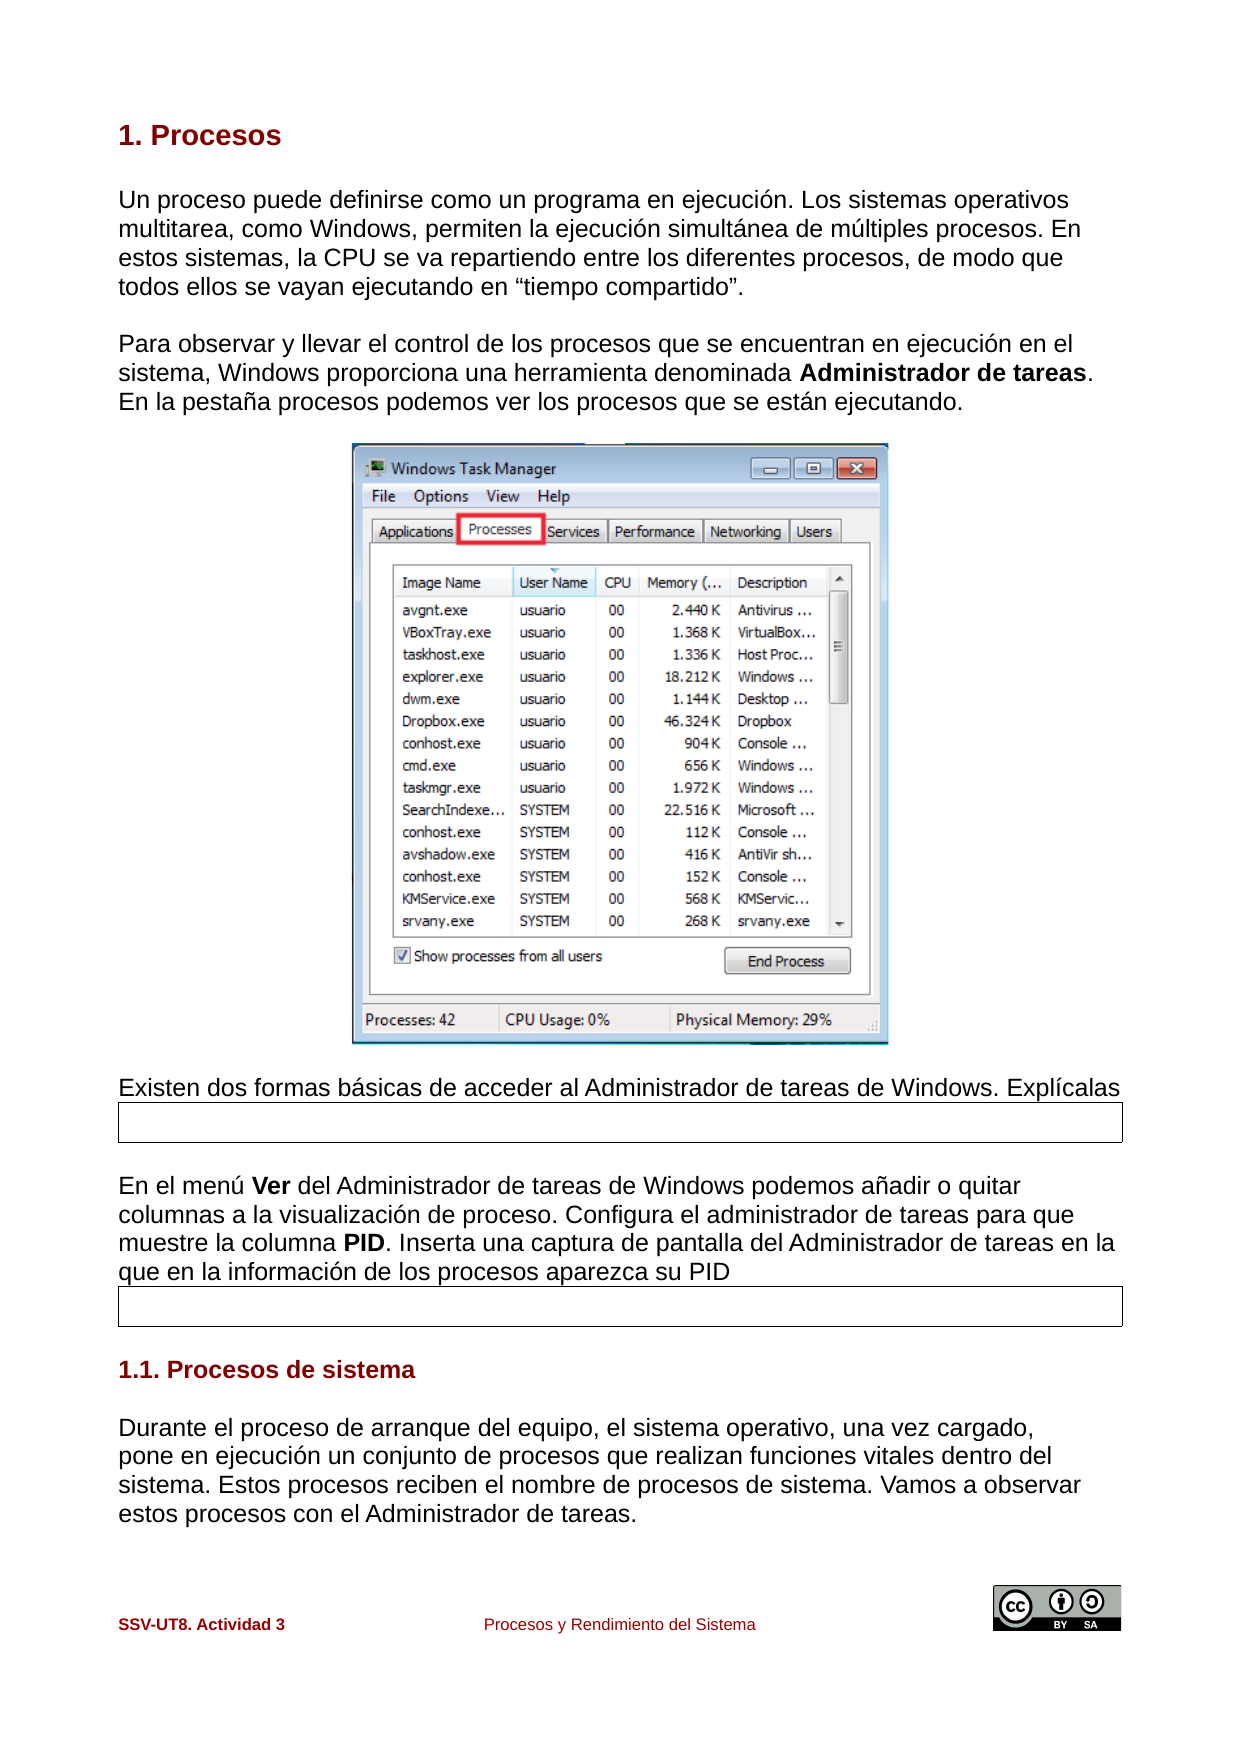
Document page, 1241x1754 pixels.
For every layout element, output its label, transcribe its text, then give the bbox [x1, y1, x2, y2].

text Un proceso puede definirse como un programa en ejecución. Los sistemas operativos multitarea, como Windows, permiten la ejecución simultánea de múltiples procesos. En estos sistemas, la CPU se va repartiendo entre los diferentes procesos, de modo que todos ellos se vayan ejecutando en “tiempo compartido”. [118, 185, 1122, 300]
text 1. Procesos [118, 118, 1122, 152]
picture [993, 1585, 1122, 1631]
text Existen dos formas básicas de acceder al Administrador de tareas de Windows. Explícalas [118, 1073, 1122, 1102]
text estos procesos con el Administrador de tareas. [118, 1499, 1122, 1527]
text 1.1. Procesos de sistema [118, 1355, 1122, 1384]
picture [351, 443, 889, 1045]
table_header [119, 1103, 1122, 1142]
text Durante el proceso de arranque del equipo, el sistema operativo, una vez cargado, [118, 1412, 1122, 1441]
text pone en ejecución un conjunto de procesos que realizan funciones vitales dentro del sistema. Estos procesos reciben el nombre de procesos de sistema. Vamos a observar [118, 1441, 1122, 1499]
text Para observar y llevar el control de los procesos que se encuentran en ejecución en el sistema, Windows proporciona una herramienta denominada Administrador de tareas. En la pestaña procesos podemos ver los procesos que se están ejecutando. [118, 329, 1122, 415]
table_header [119, 1287, 1122, 1326]
text En el menú Ver del Administrador de tareas de Windows podemos añadir o quitar columnas a la visualización de proceso. Configura el administrador de tareas para que muestre la columna PID. Inserta una captura de pantalla del Administrador de tareas en la que en la información de los procesos aparezca su PID [118, 1171, 1122, 1286]
